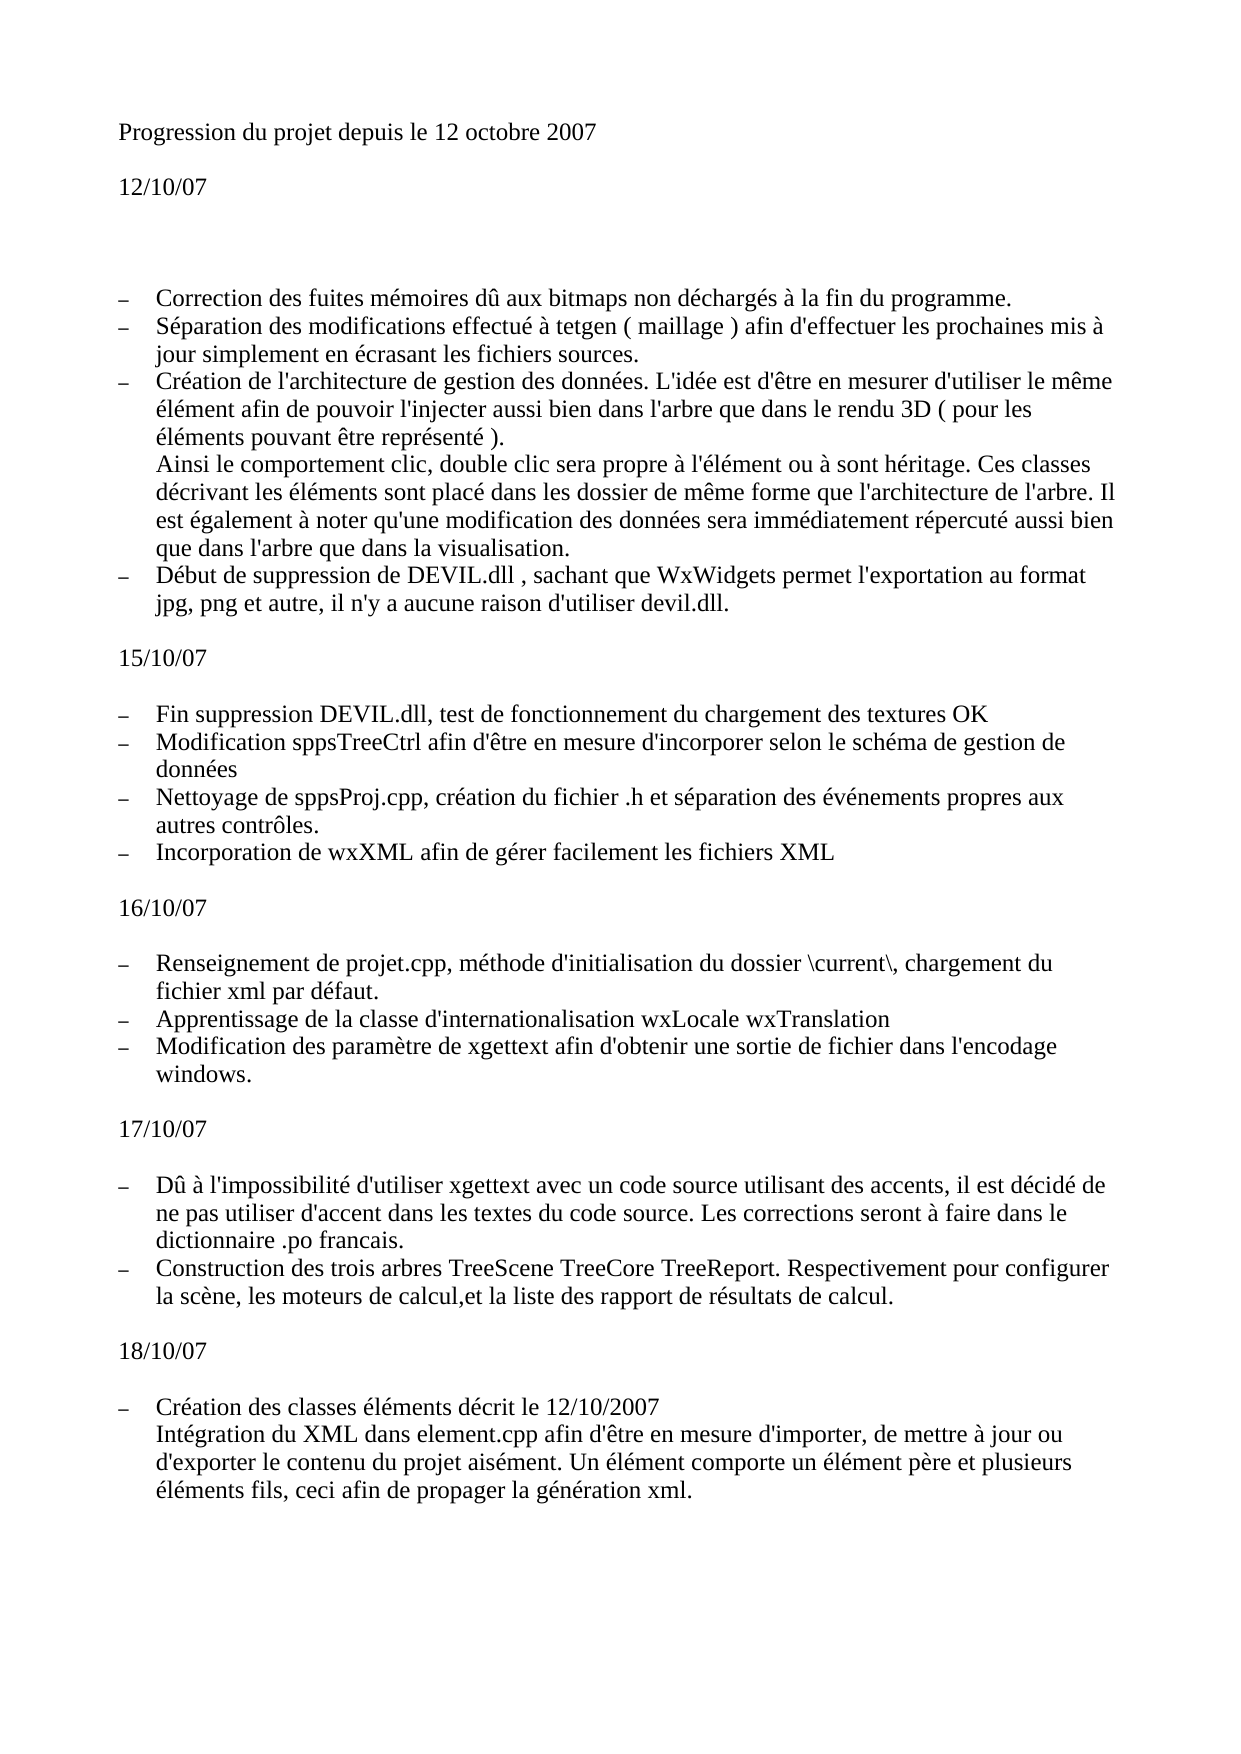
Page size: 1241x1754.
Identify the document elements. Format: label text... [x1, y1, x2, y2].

list Création des classes éléments décrit le 12/10/2007 Intégration du XML dans element.cpp afin d'être en mesure d'importer, de mettre à jour ou d'exporter le contenu du projet aisément. Un élément comporte un élément père et plusieurs éléments fils, ceci afin de propager la génération xml. [118, 1393, 1122, 1503]
list Modification sppsTreeCtrl afin d'être en mesure d'incorporer selon le schéma de gestion de données [118, 728, 1122, 783]
list Nettoyage de sppsProj.cpp, création du fichier .h et séparation des événements propres aux autres contrôles. [118, 783, 1122, 838]
list Construction des trois arbres TreeScene TreeCore TreeReport. Respectivement pour configurer la scène, les moteurs de calcul,et la liste des rapport de résultats de calcul. [118, 1254, 1122, 1309]
list Dû à l'impossibilité d'utiliser xgettext avec un code source utilisant des accents, il est décidé de ne pas utiliser d'accent dans les textes du code source. Les corrections seront à faire dans le dictionnaire .po francais. [118, 1171, 1122, 1254]
text Progression du projet depuis le 12 octobre 2007 [118, 118, 1122, 146]
list Début de suppression de DEVIL.dll , sachant que WxWidgets permet l'exportation au format jpg, png et autre, il n'y a aucune raison d'utiliser devil.dll. [118, 561, 1122, 617]
list Création de l'architecture de gestion des données. L'idée est d'être en mesurer d'utiliser le même élément afin de pouvoir l'injecter aussi bien dans l'arbre que dans le rendu 3D ( pour les éléments pouvant être représenté ). Ainsi le comportement clic, double clic sera propre à l'élément ou à sont héritage. Ces classes décrivant les éléments sont placé dans les dossier de même forme que l'architecture de l'arbre. Il est également à noter qu'une modification des données sera immédiatement répercuté aussi bien que dans l'arbre que dans la visualisation. [118, 367, 1122, 561]
list Modification des paramètre de xgettext afin d'obtenir une sortie de fichier dans l'encodage windows. [118, 1032, 1122, 1088]
list Séparation des modifications effectué à tetgen ( maillage ) afin d'effectuer les prochaines mis à jour simplement en écrasant les fichiers sources. [118, 312, 1122, 367]
text 16/10/07 [118, 894, 1122, 922]
list Renseignement de projet.cpp, méthode d'initialisation du dossier \current\, chargement du fichier xml par défaut. [118, 949, 1122, 1005]
list Apprentissage de la classe d'internationalisation wxLocale wxTranslation [118, 1005, 1122, 1032]
text 12/10/07 [118, 173, 1122, 201]
text 18/10/07 [118, 1337, 1122, 1365]
list Correction des fuites mémoires dû aux bitmaps non déchargés à la fin du programme. [118, 284, 1122, 312]
text 17/10/07 [118, 1116, 1122, 1143]
list Incorporation de wxXML afin de gérer facilement les fichiers XML [118, 838, 1122, 866]
list Fin suppression DEVIL.dll, test de fonctionnement du chargement des textures OK [118, 700, 1122, 728]
text 15/10/07 [118, 644, 1122, 672]
